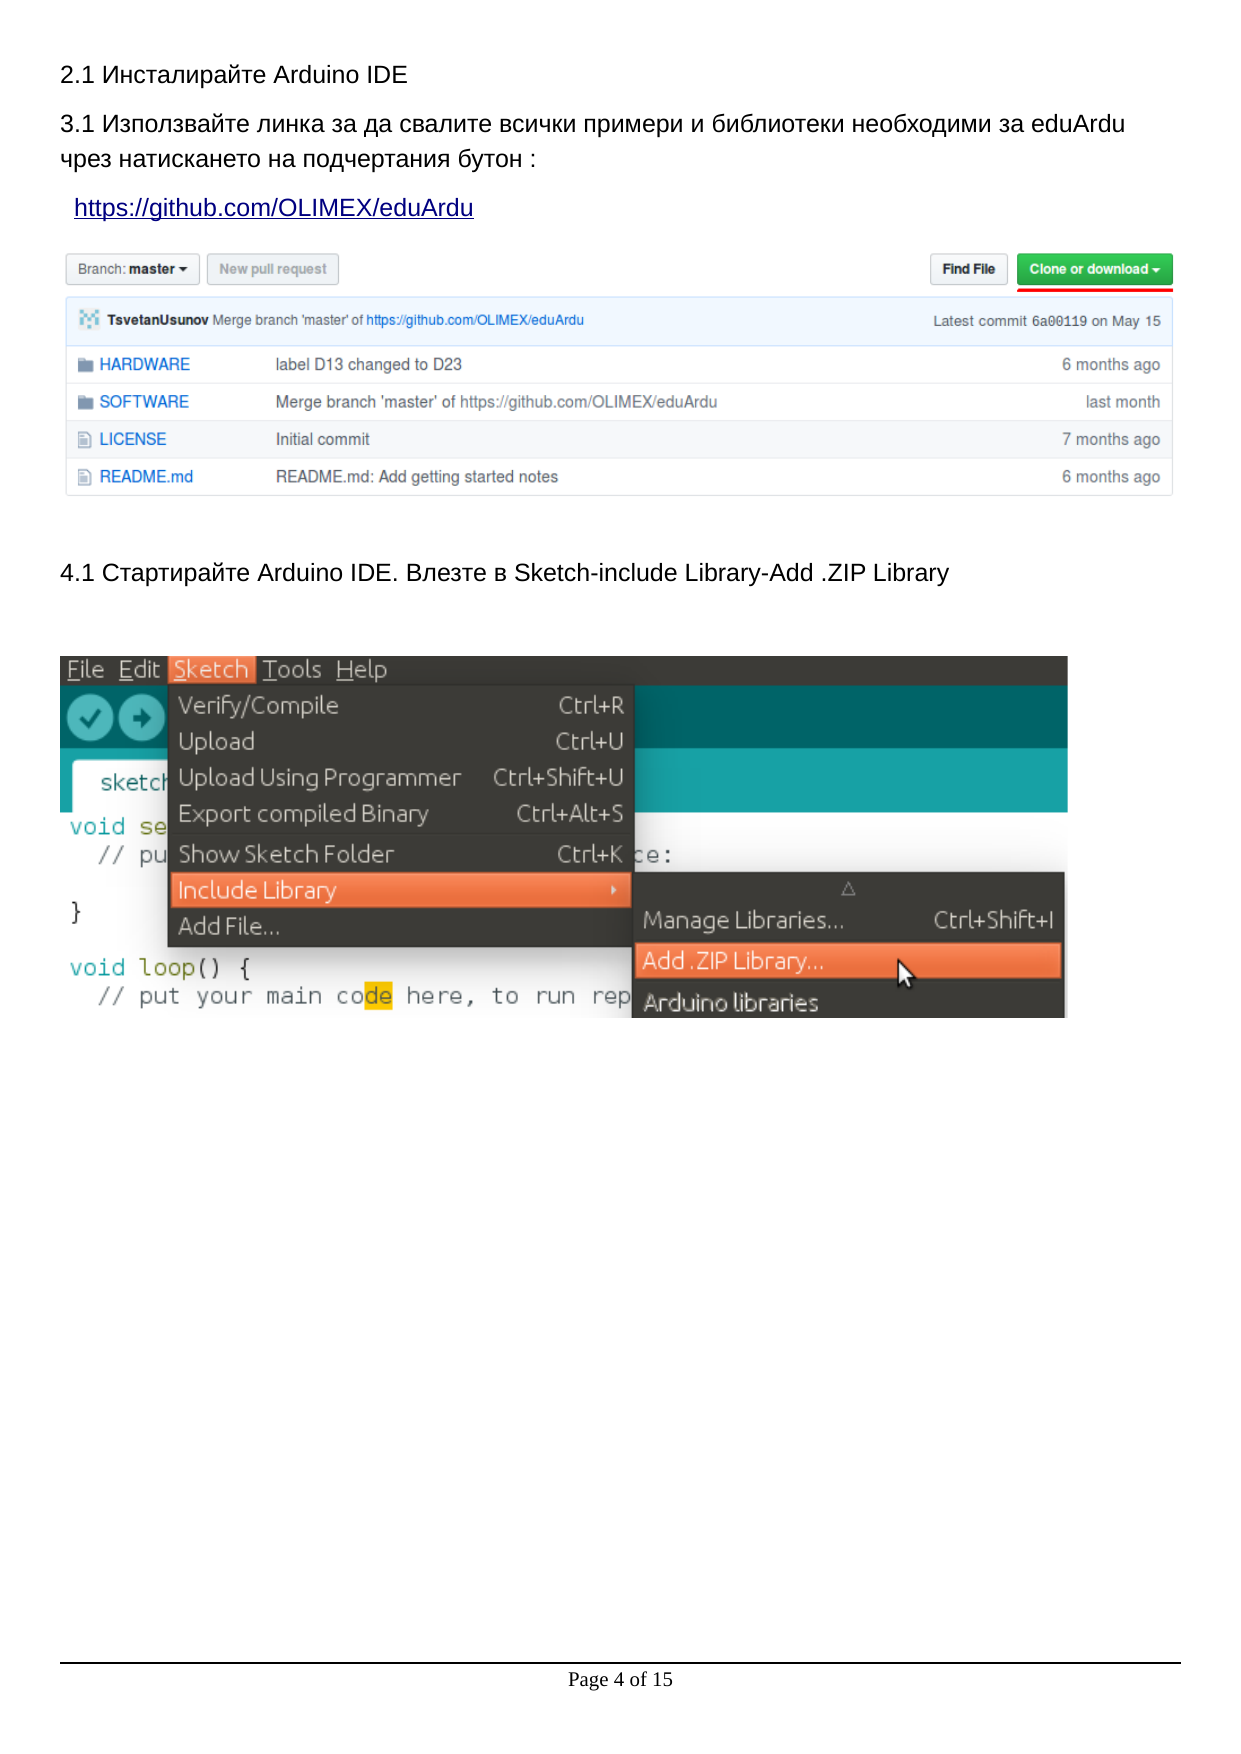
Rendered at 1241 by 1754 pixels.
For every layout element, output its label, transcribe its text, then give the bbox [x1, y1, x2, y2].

text 2.1 Инсталирайте Arduino IDE [60, 60, 1181, 89]
text https://github.com/OLIMEX/eduArdu [60, 193, 1181, 221]
text 3.1 Използвайте линка за да свалите всички примери и библиотеки необходими за eduArdu чрез натискането на подчертания бутон : [60, 109, 1181, 172]
picture [60, 656, 1068, 1018]
text 4.1 Стартирайте Arduino IDE. Влезте в Sketch-include Library-Add .ZIP Library [60, 558, 1181, 587]
picture [60, 241, 1181, 504]
